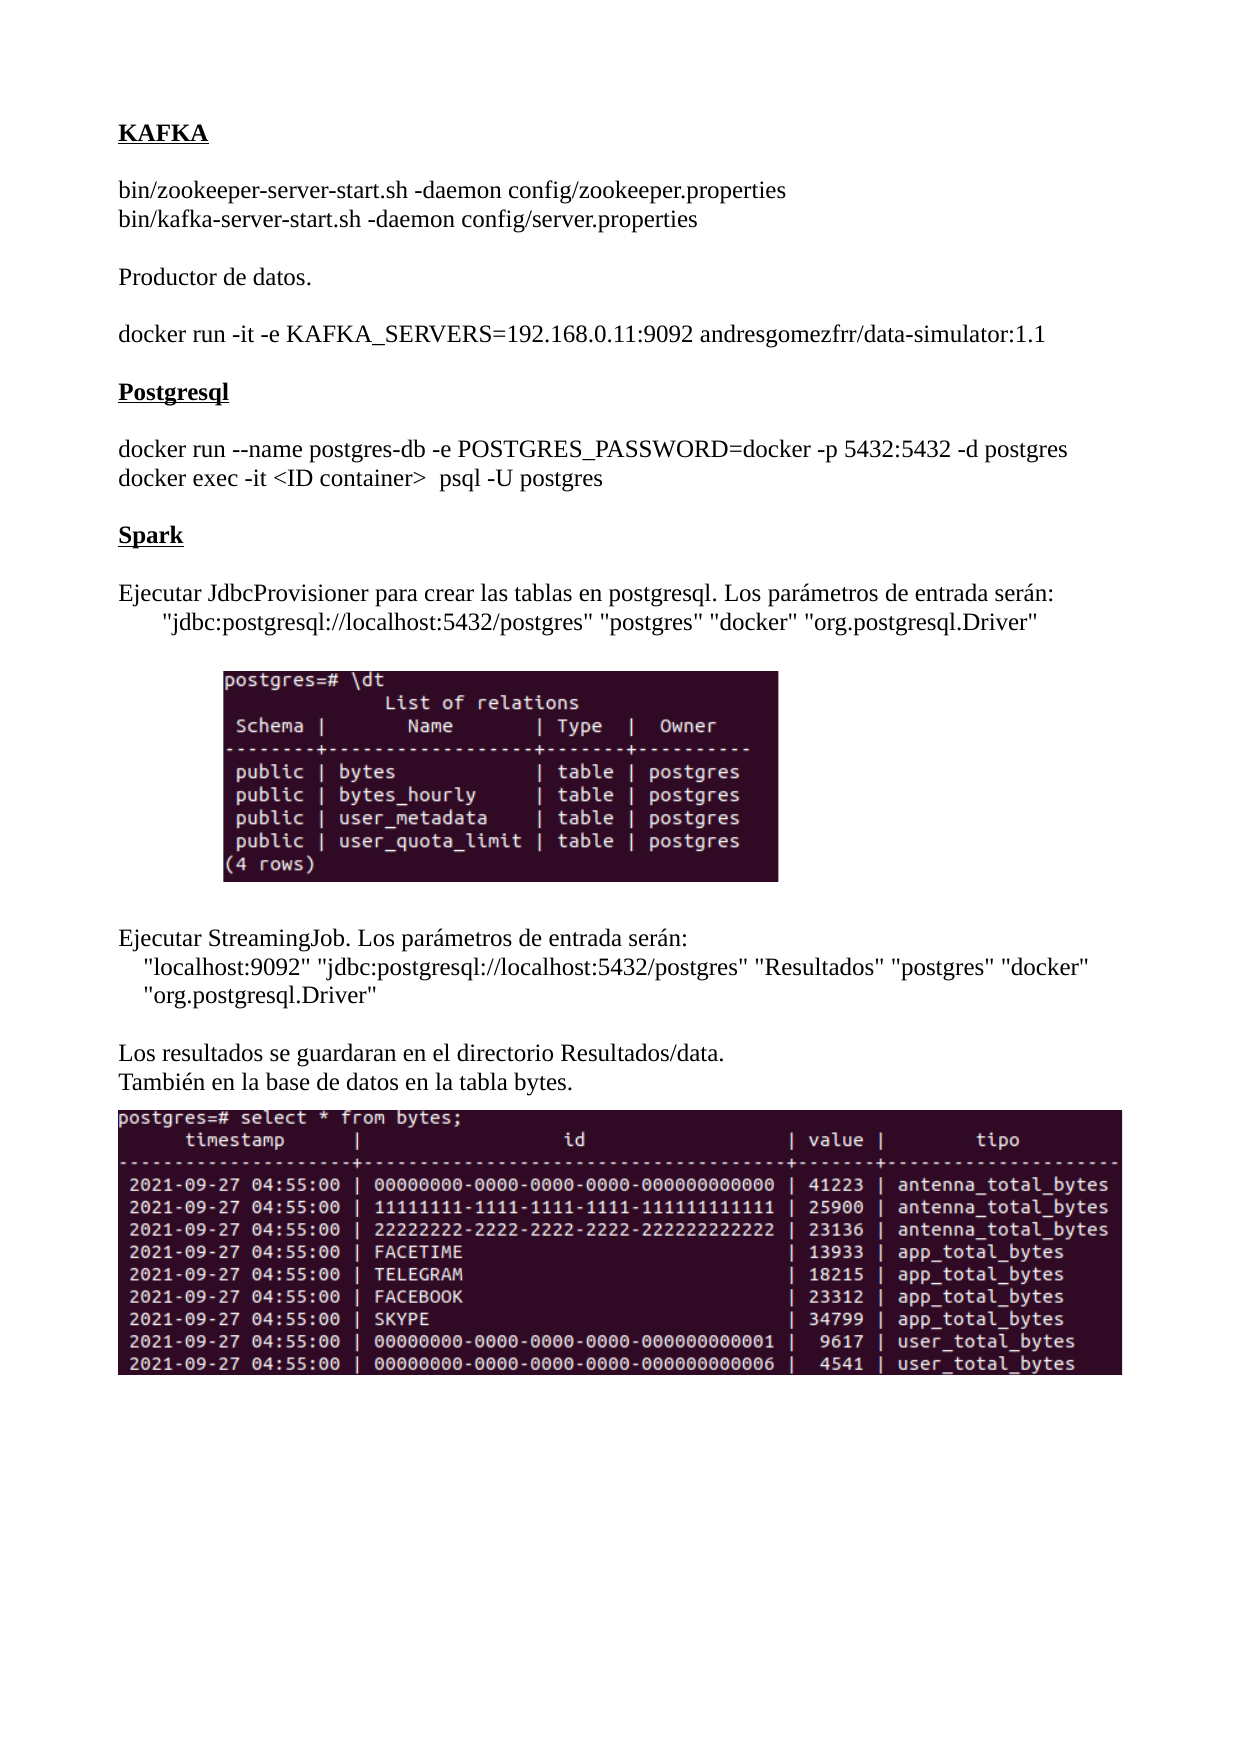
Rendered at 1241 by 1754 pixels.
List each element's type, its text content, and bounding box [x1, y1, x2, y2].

text bin/zookeeper-server-start.sh -daemon config/zookeeper.properties [118, 176, 1122, 204]
text docker run --name postgres-db -e POSTGRES_PASSWORD=docker -p 5432:5432 -d postgres [118, 434, 1122, 463]
text "org.postgresql.Driver" [118, 981, 1122, 1009]
picture [223, 671, 779, 882]
text También en la base de datos en la tabla bytes. [118, 1067, 1122, 1096]
text Spark [118, 521, 1122, 549]
text Los resultados se guardaran en el directorio Resultados/data. [118, 1038, 1122, 1067]
text Ejecutar JdbcProvisioner para crear las tablas en postgresql. Los parámetros de entrada serán: [118, 578, 1122, 607]
text KAFKA [118, 118, 1122, 147]
text "jdbc:postgresql://localhost:5432/postgres" "postgres" "docker" "org.postgresql.Driver" [118, 607, 1122, 636]
text "localhost:9092" "jdbc:postgresql://localhost:5432/postgres" "Resultados" "postgres" "docker" [118, 952, 1122, 981]
text Ejecutar StreamingJob. Los parámetros de entrada serán: [118, 923, 1122, 952]
text Postgresql [118, 377, 1122, 406]
text Productor de datos. [118, 262, 1122, 291]
text bin/kafka-server-start.sh -daemon config/server.properties [118, 204, 1122, 233]
picture [118, 1110, 1123, 1375]
text docker run -it -e KAFKA_SERVERS=192.168.0.11:9092 andresgomezfrr/data-simulator:1.1 [118, 319, 1122, 348]
text docker exec -it <ID container> psql -U postgres [118, 463, 1122, 492]
